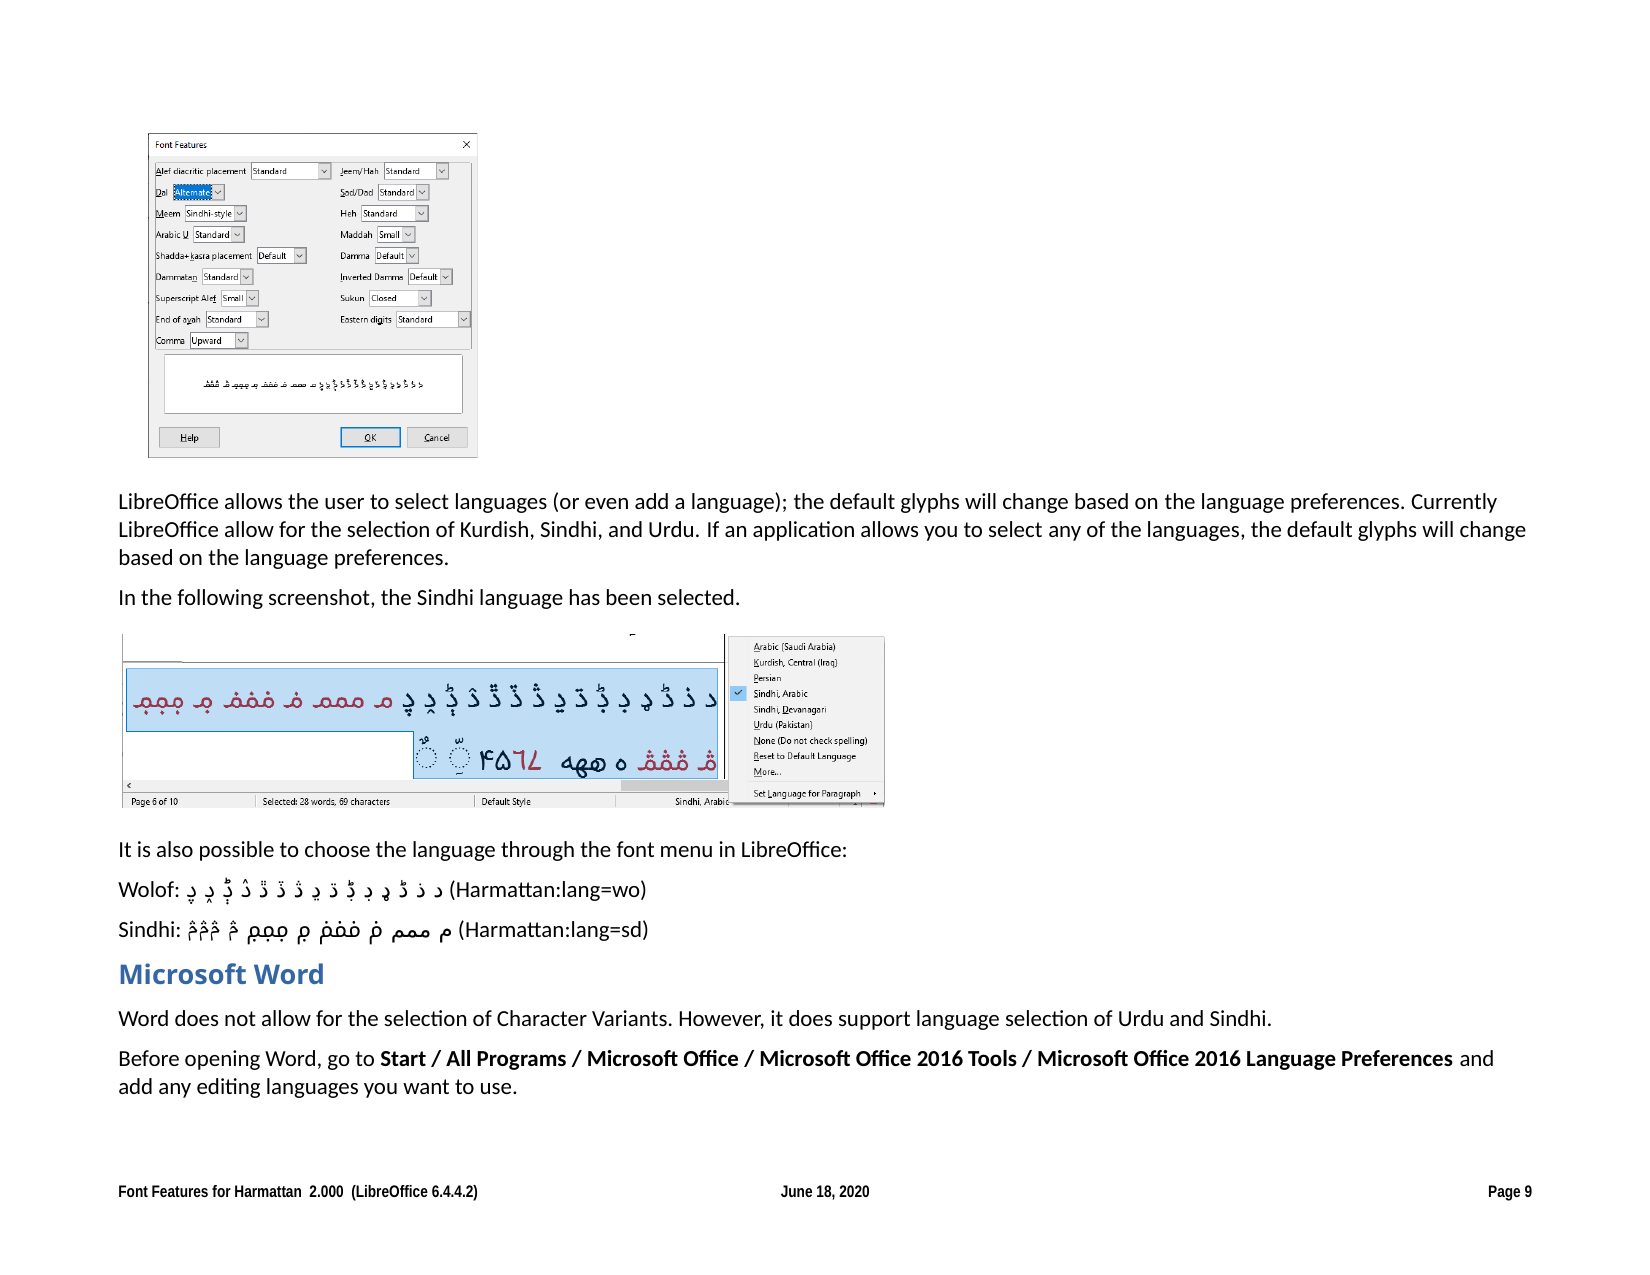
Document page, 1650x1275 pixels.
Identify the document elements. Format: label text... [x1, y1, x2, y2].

text It is also possible to choose the language through the font menu in LibreOffice: [118, 836, 1532, 863]
text Word does not allow for the selection of Character Variants. However, it does support language selection of Urdu and Sindhi. [118, 1004, 1532, 1032]
picture [122, 634, 885, 808]
subtitle Microsoft Word [118, 956, 1532, 992]
text In the following screenshot, the Sindhi language has been selected. [118, 583, 1532, 611]
text Sindhi: م ممم ݥ ݥݥݥ ݦ ݦݦݦ ࢧ ࢧࢧࢧ (Harmattan:lang=sd) [118, 916, 1532, 943]
picture [148, 133, 478, 458]
text Wolof: د ذ ڈ ډ ڊ ڋ ڌ ڍ ڎ ڏ ڐ ۮ ݙ ݚ ࢮ (Harmattan:lang=wo) [118, 876, 1532, 903]
text LibreOffice allows the user to select languages (or even add a language); the default glyphs will change based on the language preferences. Currently LibreOffice allow for the selection of Kurdish, Sindhi, and Urdu. If an application allows you to select any of the languages, the default glyphs will change based on the language preferences. [118, 487, 1532, 571]
text Before opening Word, go to Start / All Programs / Microsoft Office / Microsoft Office 2016 Tools / Microsoft Office 2016 Language Preferences and add any editing languages you want to use. [118, 1044, 1532, 1100]
